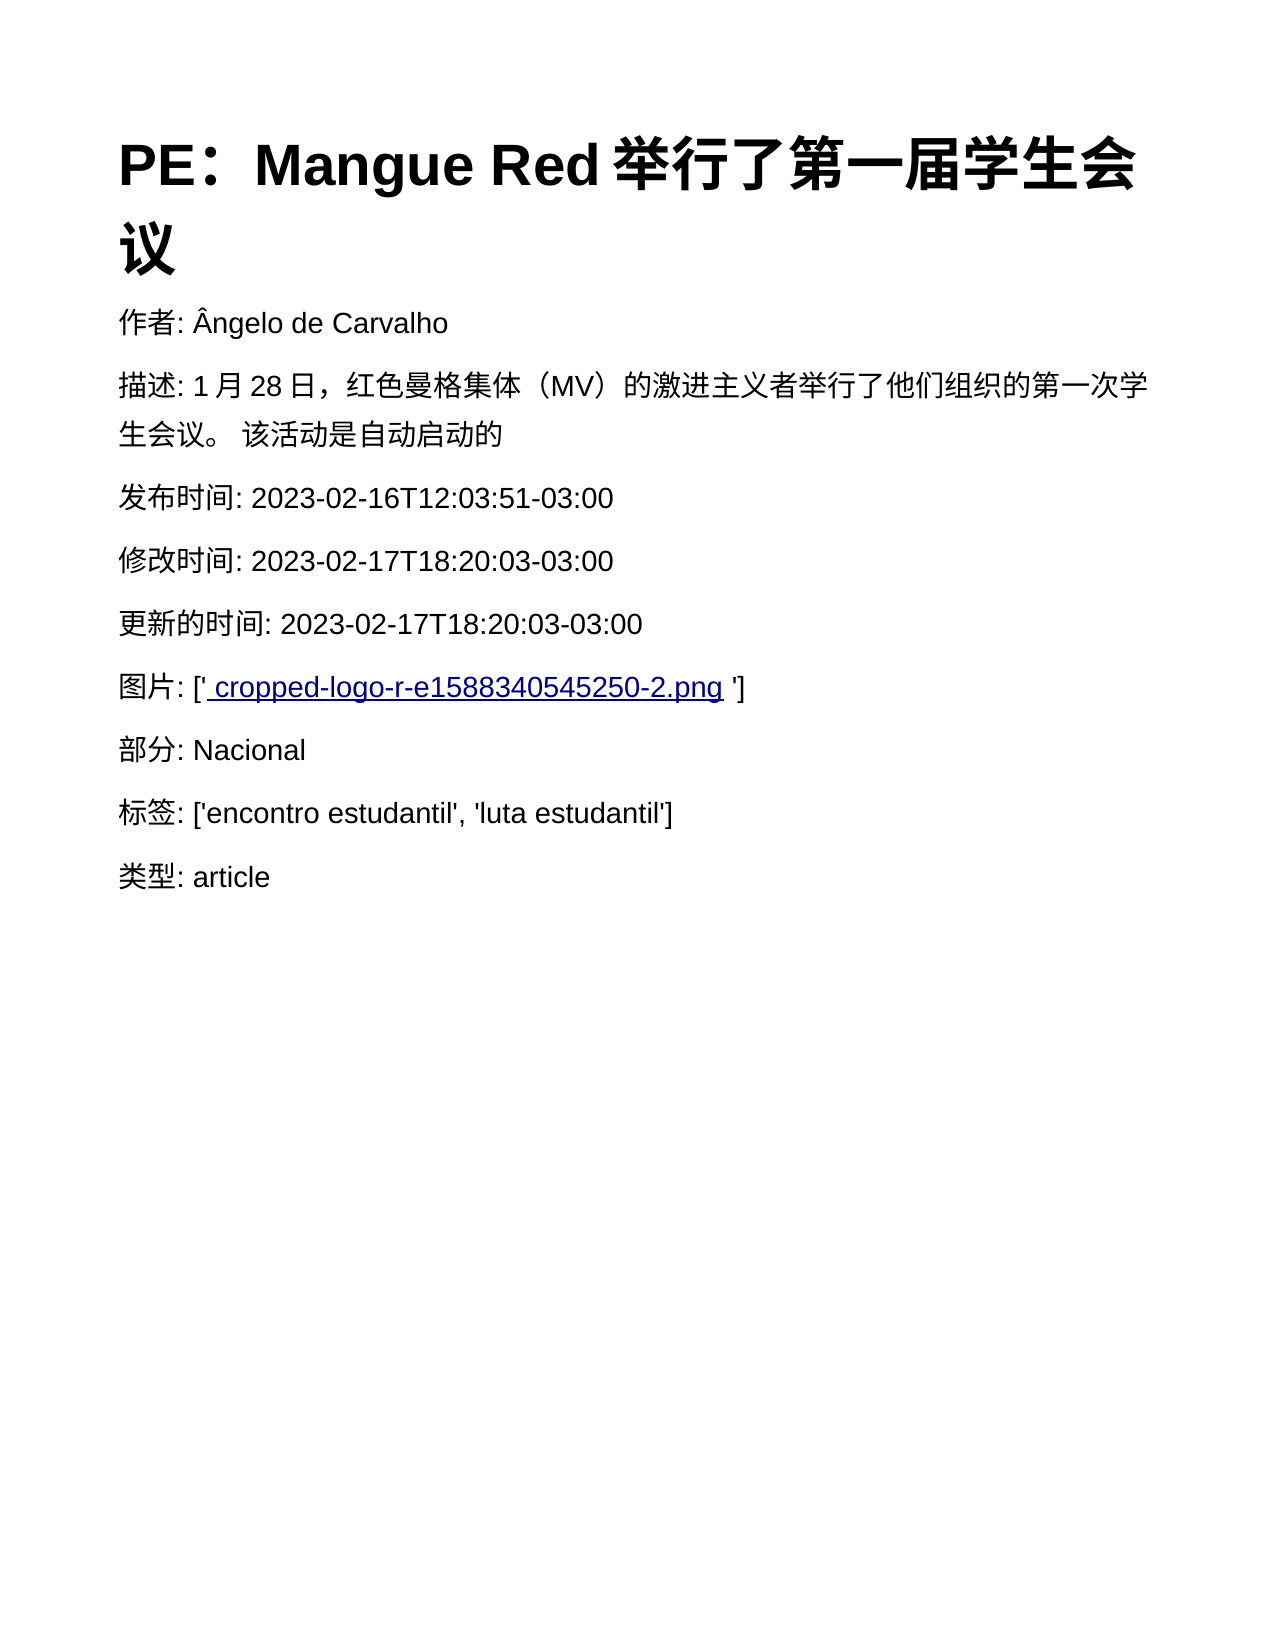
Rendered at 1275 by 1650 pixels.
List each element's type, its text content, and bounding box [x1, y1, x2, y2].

text 标签: ['encontro estudantil', 'luta estudantil'] [118, 790, 1157, 832]
text 更新的时间: 2023-02-17T18:20:03-03:00 [118, 601, 1157, 643]
text 描述: 1月28日，红色曼格集体（MV）的激进主义者举行了他们组织的第一次学生会议。 该活动是自动启动的 [118, 363, 1157, 453]
subtitle PE：Mangue Red举行了第一届学生会议 [118, 118, 1157, 287]
text 修改时间: 2023-02-17T18:20:03-03:00 [118, 537, 1157, 580]
text 部分: Nacional [118, 727, 1157, 769]
text 图片: [' cropped-logo-r-e1588340545250-2.png '] [118, 664, 1157, 706]
text 作者: Ângelo de Carvalho [118, 299, 1157, 342]
text 类型: article [118, 853, 1157, 895]
text 发布时间: 2023-02-16T12:03:51-03:00 [118, 474, 1157, 517]
